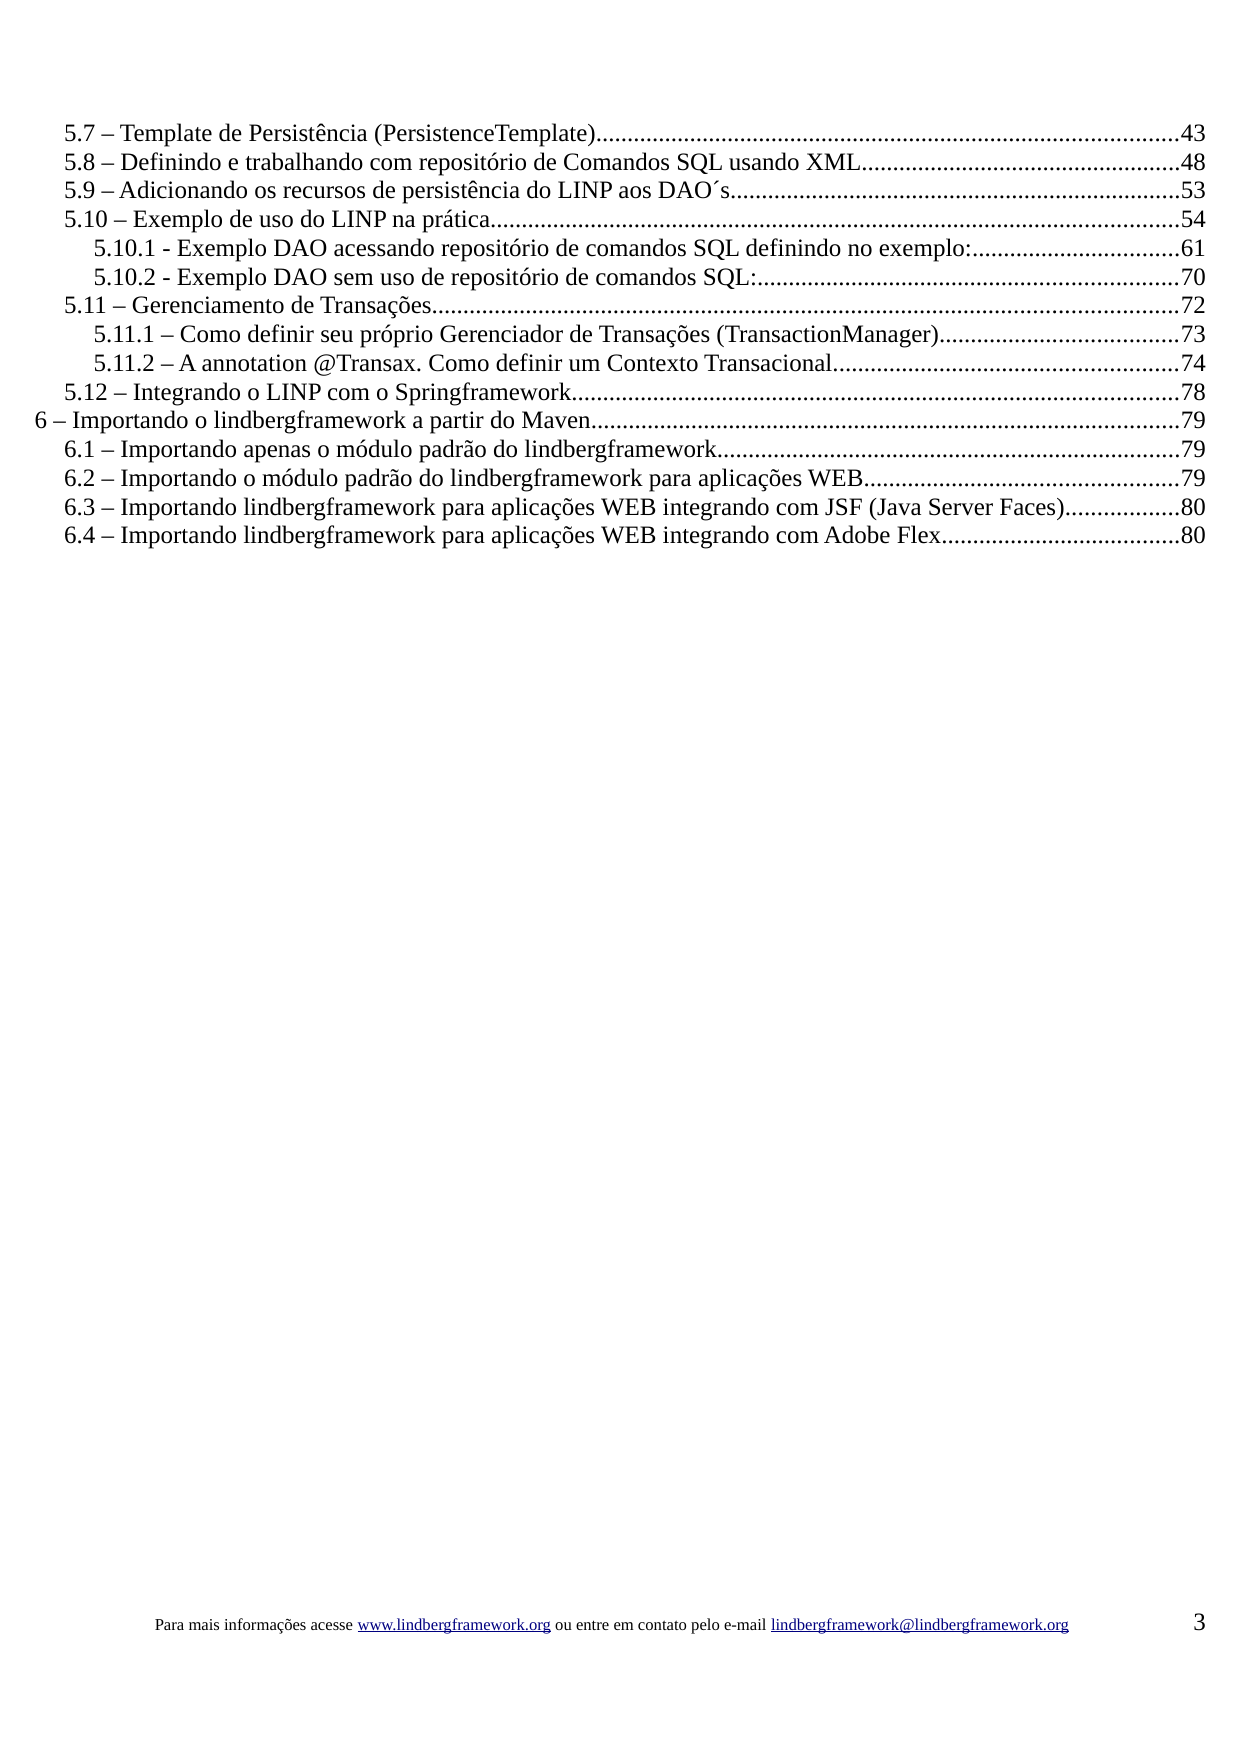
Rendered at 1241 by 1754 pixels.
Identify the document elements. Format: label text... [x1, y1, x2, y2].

text 5.11 – Gerenciamento de Transações 72 [64, 291, 1206, 319]
text 6.2 – Importando o módulo padrão do lindbergframework para aplicações WEB 79 [64, 463, 1206, 492]
text 5.12 – Integrando o LINP com o Springframework 78 [64, 377, 1206, 406]
text 6.1 – Importando apenas o módulo padrão do lindbergframework 79 [64, 434, 1206, 463]
text 5.10 – Exemplo de uso do LINP na prática 54 [64, 204, 1206, 233]
text 6.4 – Importando lindbergframework para aplicações WEB integrando com Adobe Flex 80 [64, 521, 1206, 549]
text 6.3 – Importando lindbergframework para aplicações WEB integrando com JSF (Java Server Faces) 80 [64, 492, 1206, 521]
text 5.8 – Definindo e trabalhando com repositório de Comandos SQL usando XML 48 [64, 147, 1206, 176]
text 5.10.2 - Exemplo DAO sem uso de repositório de comandos SQL: 70 [93, 262, 1206, 291]
text 5.9 – Adicionando os recursos de persistência do LINP aos DAO´s 53 [64, 176, 1206, 204]
text 5.11.2 – A annotation @Transax. Como definir um Contexto Transacional. 74 [93, 348, 1206, 377]
text 5.10.1 - Exemplo DAO acessando repositório de comandos SQL definindo no exemplo: 61 [93, 233, 1206, 262]
text 5.11.1 – Como definir seu próprio Gerenciador de Transações (TransactionManager) 73 [93, 319, 1206, 348]
text 6 – Importando o lindbergframework a partir do Maven 79 [34, 406, 1206, 434]
text 5.7 – Template de Persistência (PersistenceTemplate) 43 [64, 118, 1206, 147]
